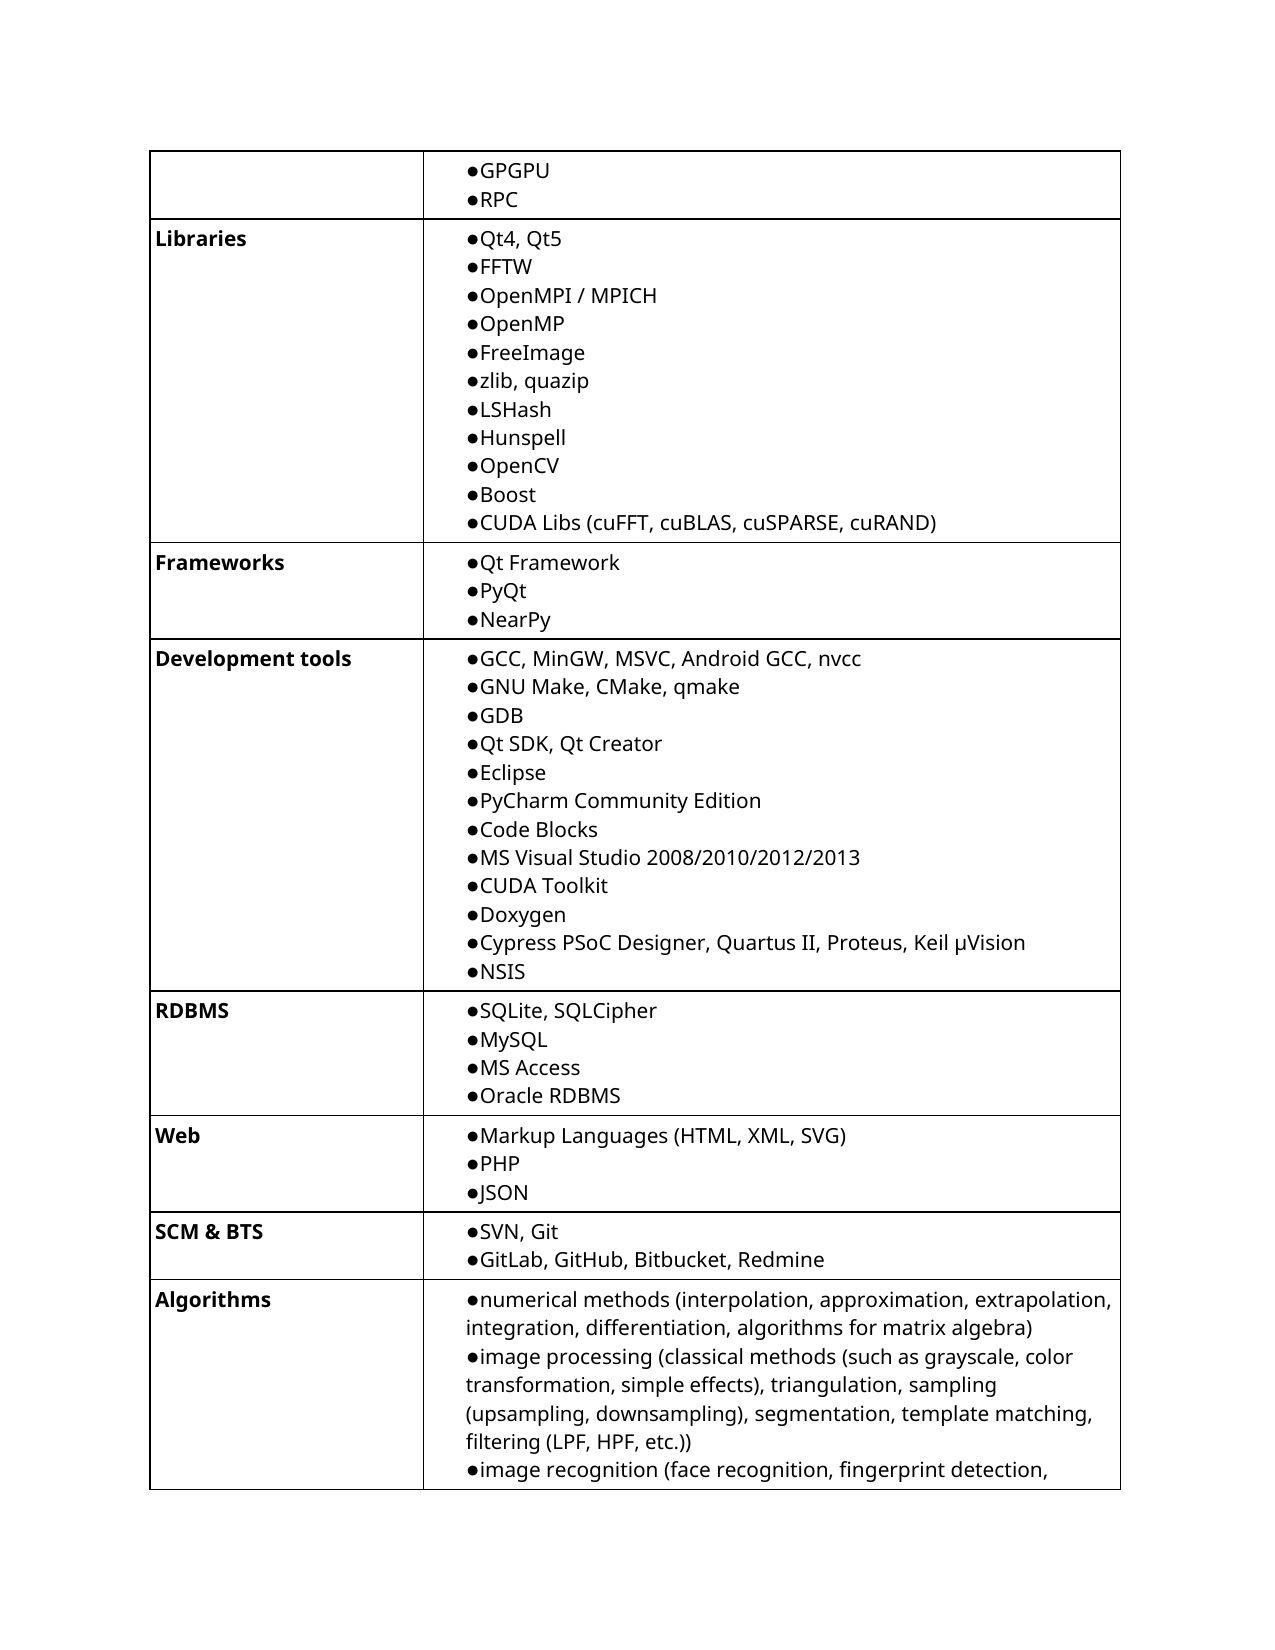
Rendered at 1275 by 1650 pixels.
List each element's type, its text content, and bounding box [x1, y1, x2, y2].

table_cell SVN, Git GitLab, GitHub, Bitbucket, Redmine [424, 1213, 1120, 1279]
table_cell Development tools [151, 640, 423, 990]
table_cell numerical methods (interpolation, approximation, extrapolation, integration, differentiation, algorithms for matrix algebra) image processing (classical methods (such as grayscale, color transformation, simple effects), triangulation, sampling (upsampling, downsampling), segmentation, template matching, filtering (LPF, HPF, etc.)) image recognition (face recognition, fingerprint detection, [424, 1280, 1120, 1489]
table_cell Qt Framework PyQt NearPy [424, 543, 1120, 638]
table_cell SCM & BTS [151, 1213, 423, 1279]
table_cell SQLite, SQLCipher MySQL MS Access Oracle RDBMS [424, 992, 1120, 1115]
table_cell Algorithms [151, 1280, 423, 1489]
table_cell Qt4, Qt5 FFTW OpenMPI / MPICH OpenMP FreeImage zlib, quazip LSHash Hunspell OpenCV Boost CUDA Libs (cuFFT, cuBLAS, cuSPARSE, cuRAND) [424, 220, 1120, 542]
table_cell RDBMS [151, 992, 423, 1115]
table_cell Markup Languages (HTML, XML, SVG) PHP JSON [424, 1116, 1120, 1211]
table_cell Frameworks [151, 543, 423, 638]
table_cell [151, 152, 423, 218]
table_cell GCC, MinGW, MSVC, Android GCC, nvcc GNU Make, CMake, qmake GDB Qt SDK, Qt Creator Eclipse PyCharm Community Edition Code Blocks MS Visual Studio 2008/2010/2012/2013 CUDA Toolkit Doxygen Cypress PSoC Designer, Quartus II, Proteus, Keil µVision NSIS [424, 640, 1120, 990]
table_cell Libraries [151, 220, 423, 542]
table_cell OOP/OOD OO design patterns, MVC SSL, VPN GPGPU RPC [424, 152, 1120, 218]
table_cell Web [151, 1116, 423, 1211]
